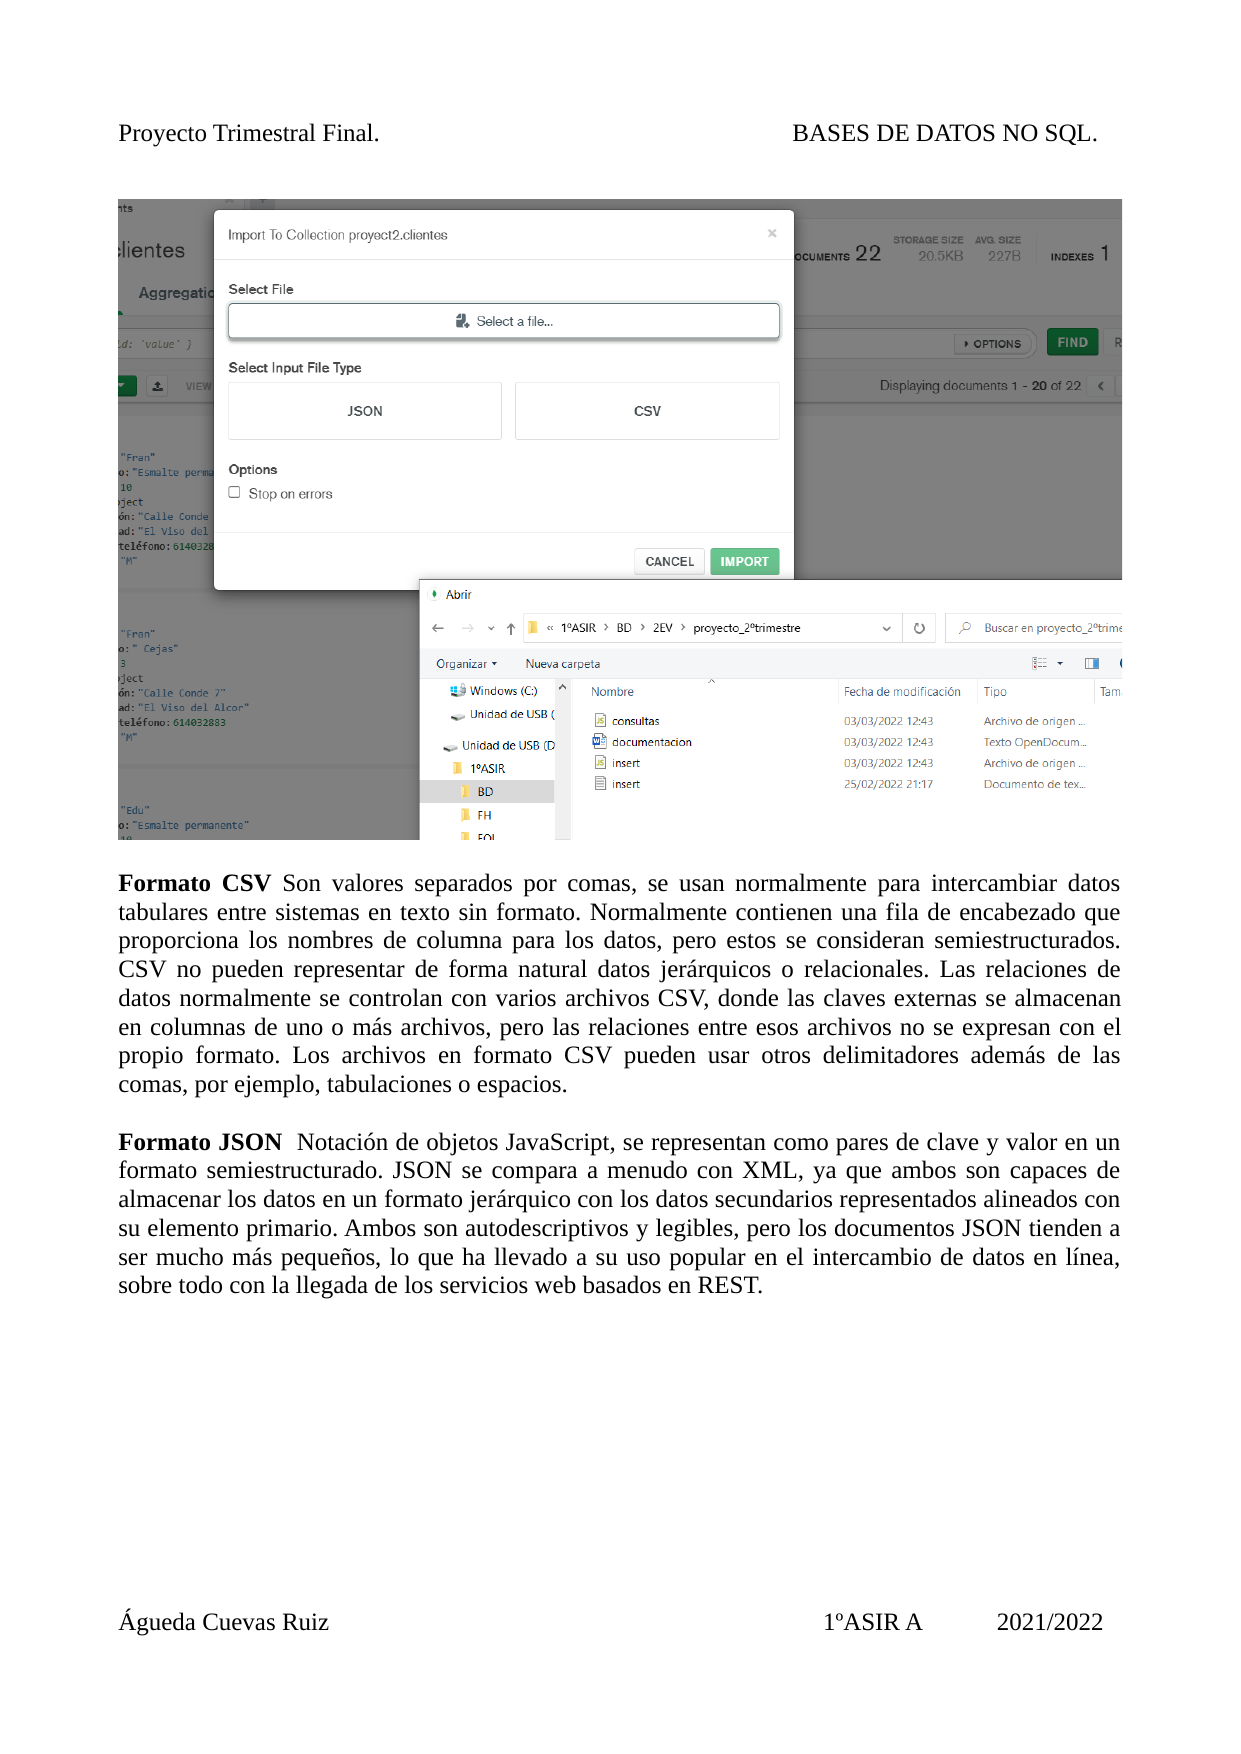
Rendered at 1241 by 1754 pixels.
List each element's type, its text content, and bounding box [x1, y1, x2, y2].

text Formato CSV Son valores separados por comas, se usan normalmente para intercambiar datos tabulares entre sistemas en texto sin formato. Normalmente contienen una fila de encabezado que proporciona los nombres de columna para los datos, pero estos se consideran semiestructurados. CSV no pueden representar de forma natural datos jerárquicos o relacionales. Las relaciones de datos normalmente se controlan con varios archivos CSV, donde las claves externas se almacenan en columnas de uno o más archivos, pero las relaciones entre esos archivos no se expresan con el propio formato. Los archivos en formato CSV pueden usar otros delimitadores además de las comas, por ejemplo, tabulaciones o espacios. [118, 868, 1122, 1098]
text Formato JSON Notación de objetos JavaScript, se representan como pares de clave y valor en un formato semiestructurado. JSON se compara a menudo con XML, ya que ambos son capaces de almacenar los datos en un formato jerárquico con los datos secundarios representados alineados con su elemento primario. Ambos son autodescriptivos y legibles, pero los documentos JSON tienden a ser mucho más pequeños, lo que ha llevado a su uso popular en el intercambio de datos en línea, sobre todo con la llegada de los servicios web basados en REST. [118, 1127, 1122, 1299]
picture [118, 199, 1123, 840]
